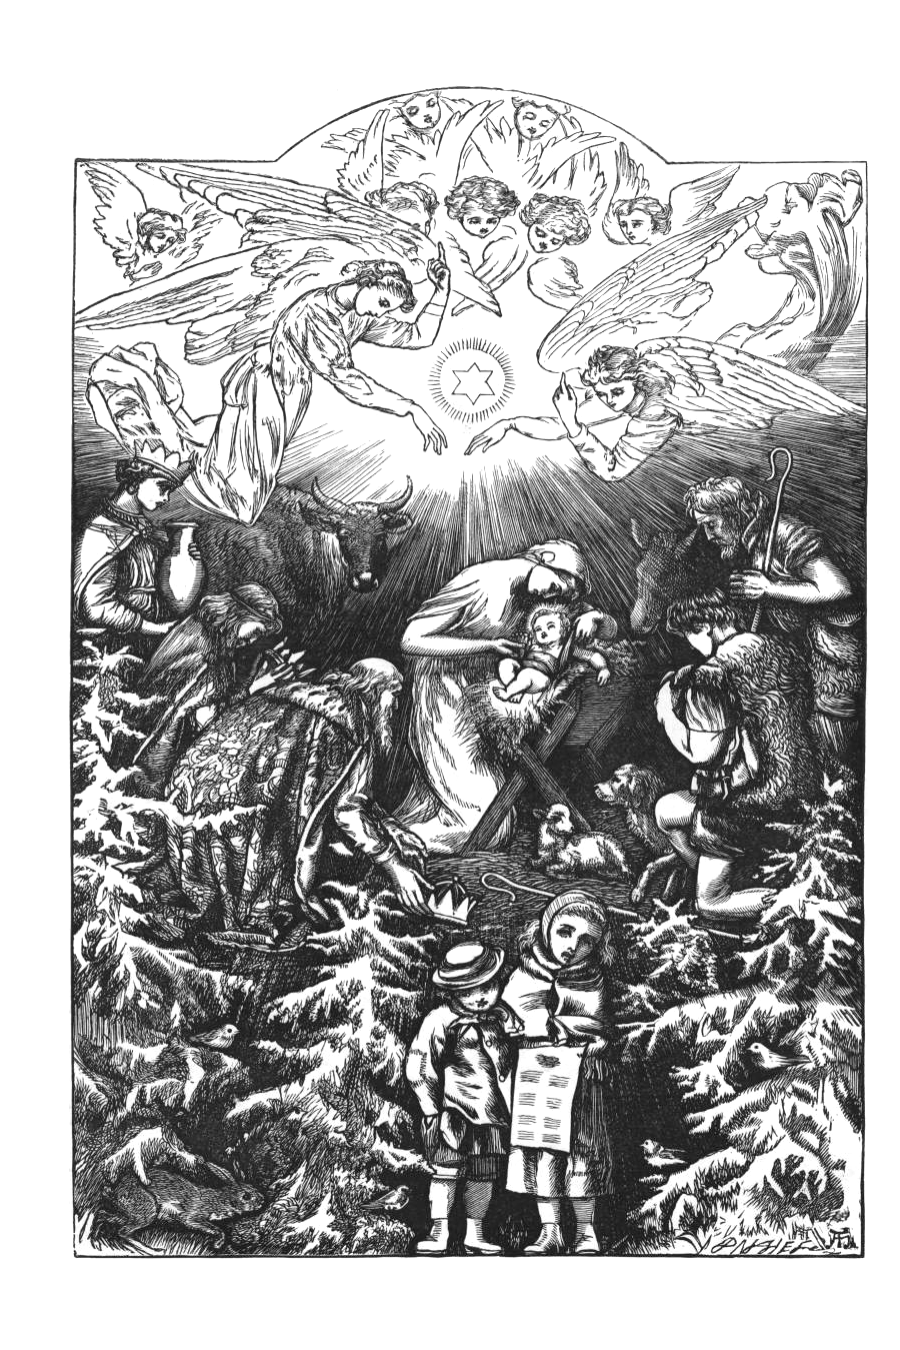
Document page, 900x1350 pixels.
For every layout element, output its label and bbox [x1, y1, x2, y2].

picture [69, 85, 869, 1259]
